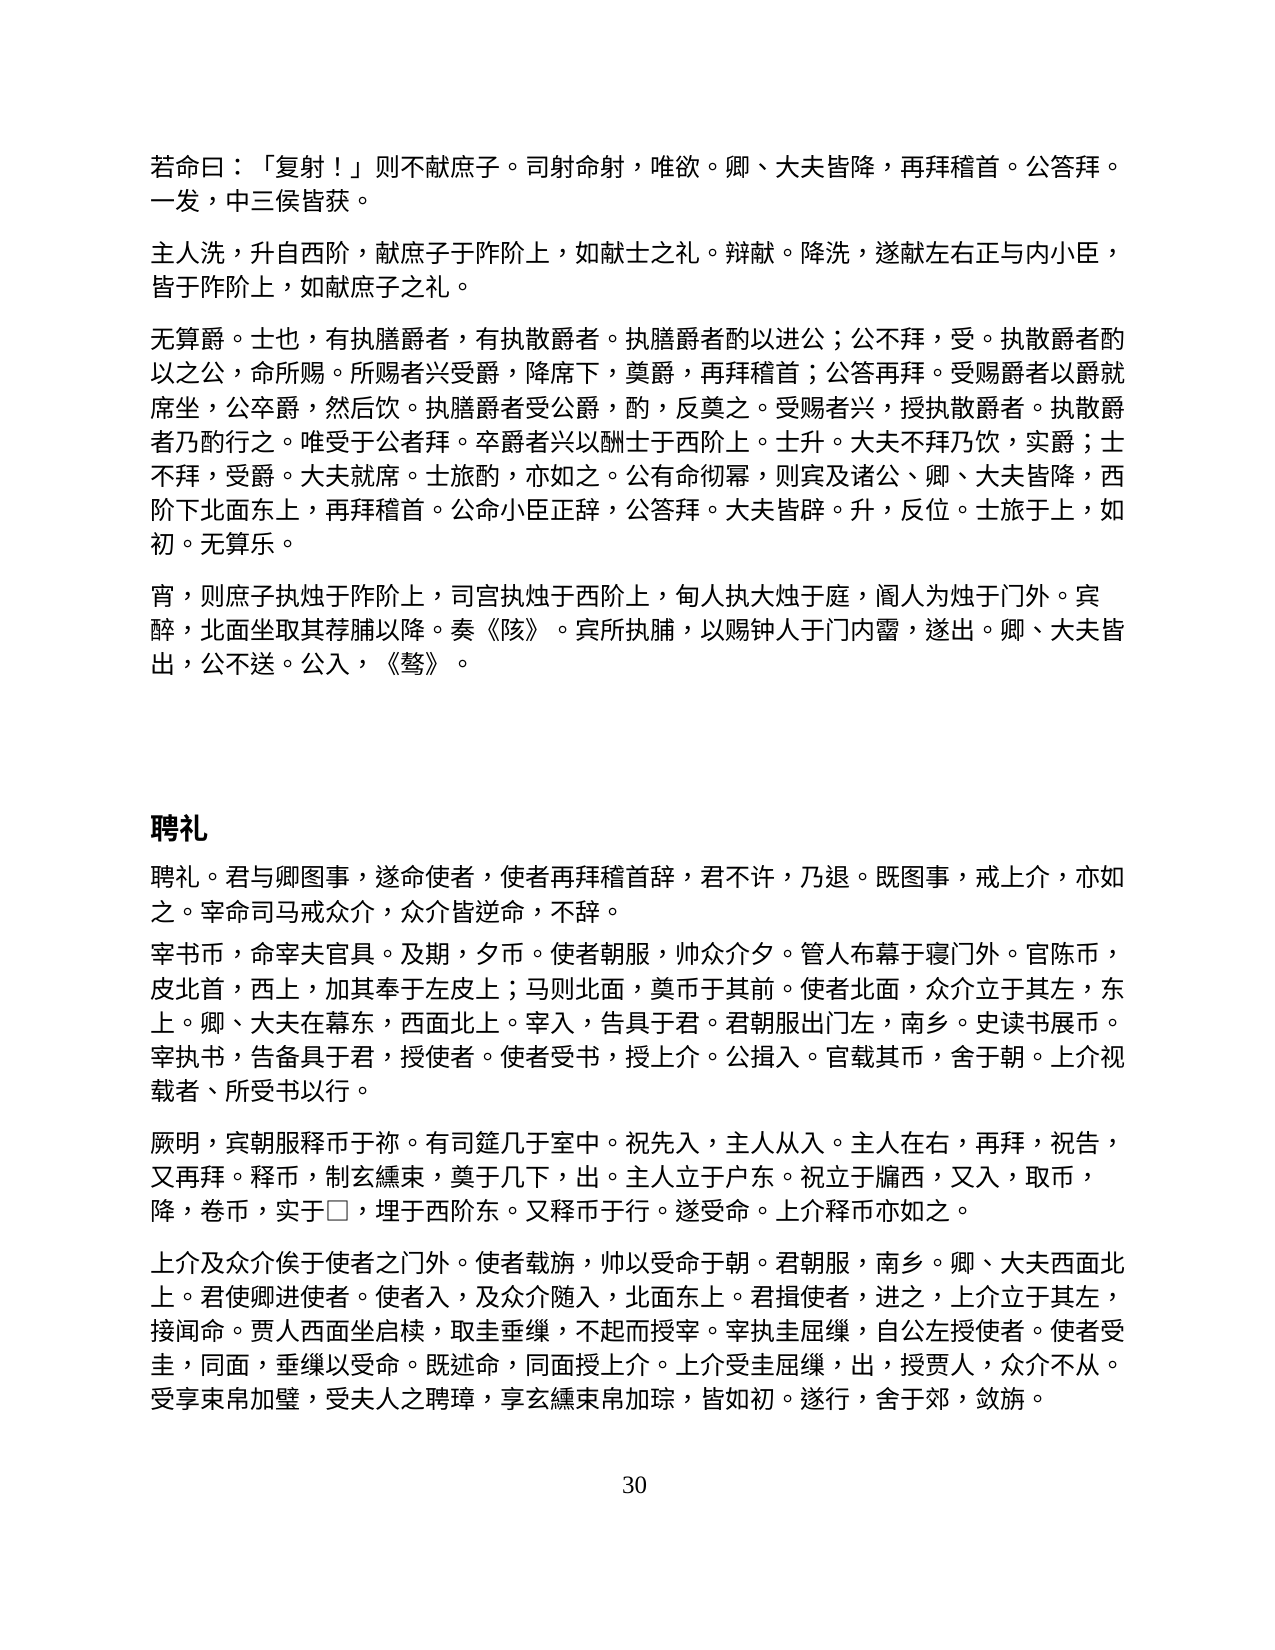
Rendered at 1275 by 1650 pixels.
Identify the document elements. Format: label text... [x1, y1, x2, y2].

text 主人洗，升自西阶，献庶子于阼阶上，如献士之礼。辩献。降洗，遂献左右正与内小臣，皆于阼阶上，如献庶子之礼。 [150, 236, 1125, 304]
text 宵，则庶子执烛于阼阶上，司宫执烛于西阶上，甸人执大烛于庭，阍人为烛于门外。宾醉，北面坐取其荐脯以降。奏《陔》。宾所执脯，以赐钟人于门内霤，遂出。卿、大夫皆出，公不送。公入，《骜》。 [150, 578, 1125, 681]
text 上介及众介俟于使者之门外。使者载旃，帅以受命于朝。君朝服，南乡。卿、大夫西面北上。君使卿进使者。使者入，及众介随入，北面东上。君揖使者，进之，上介立于其左，接闻命。贾人西面坐启椟，取圭垂缫，不起而授宰。宰执圭屈缫，自公左授使者。使者受圭，同面，垂缫以受命。既述命，同面授上介。上介受圭屈缫，出，授贾人，众介不从。受享束帛加璧，受夫人之聘璋，享玄纁束帛加琮，皆如初。遂行，舍于郊，敛旃。 [150, 1246, 1125, 1416]
text 厥明，宾朝服释币于祢。有司筵几于室中。祝先入，主人从入。主人在右，再拜，祝告，又再拜。释币，制玄纁束，奠于几下，出。主人立于户东。祝立于牖西，又入，取币，降，卷币，实于□，埋于西阶东。又释币于行。遂受命。上介释币亦如之。 [150, 1125, 1125, 1228]
subtitle 聘礼 [150, 808, 1125, 848]
text 无算爵。士也，有执膳爵者，有执散爵者。执膳爵者酌以进公；公不拜，受。执散爵者酌以之公，命所赐。所赐者兴受爵，降席下，奠爵，再拜稽首；公答再拜。受赐爵者以爵就席坐，公卒爵，然后饮。执膳爵者受公爵，酌，反奠之。受赐者兴，授执散爵者。执散爵者乃酌行之。唯受于公者拜。卒爵者兴以酬士于西阶上。士升。大夫不拜乃饮，实爵；士不拜，受爵。大夫就席。士旅酌，亦如之。公有命彻幂，则宾及诸公、卿、大夫皆降，西阶下北面东上，再拜稽首。公命小臣正辞，公答拜。大夫皆辟。升，反位。士旅于上，如初。无算乐。 [150, 322, 1125, 561]
text 若命曰：「复射！」则不献庶子。司射命射，唯欲。卿、大夫皆降，再拜稽首。公答拜。一发，中三侯皆获。 [150, 150, 1125, 218]
text 宰书币，命宰夫官具。及期，夕币。使者朝服，帅众介夕。管人布幕于寝门外。官陈币，皮北首，西上，加其奉于左皮上；马则北面，奠币于其前。使者北面，众介立于其左，东上。卿、大夫在幕东，西面北上。宰入，告具于君。君朝服出门左，南乡。史读书展币。宰执书，告备具于君，授使者。使者受书，授上介。公揖入。官载其币，舍于朝。上介视载者、所受书以行。 [150, 937, 1125, 1107]
text 聘礼。君与卿图事，遂命使者，使者再拜稽首辞，君不许，乃退。既图事，戒上介，亦如之。宰命司马戒众介，众介皆逆命，不辞。 [150, 860, 1125, 928]
